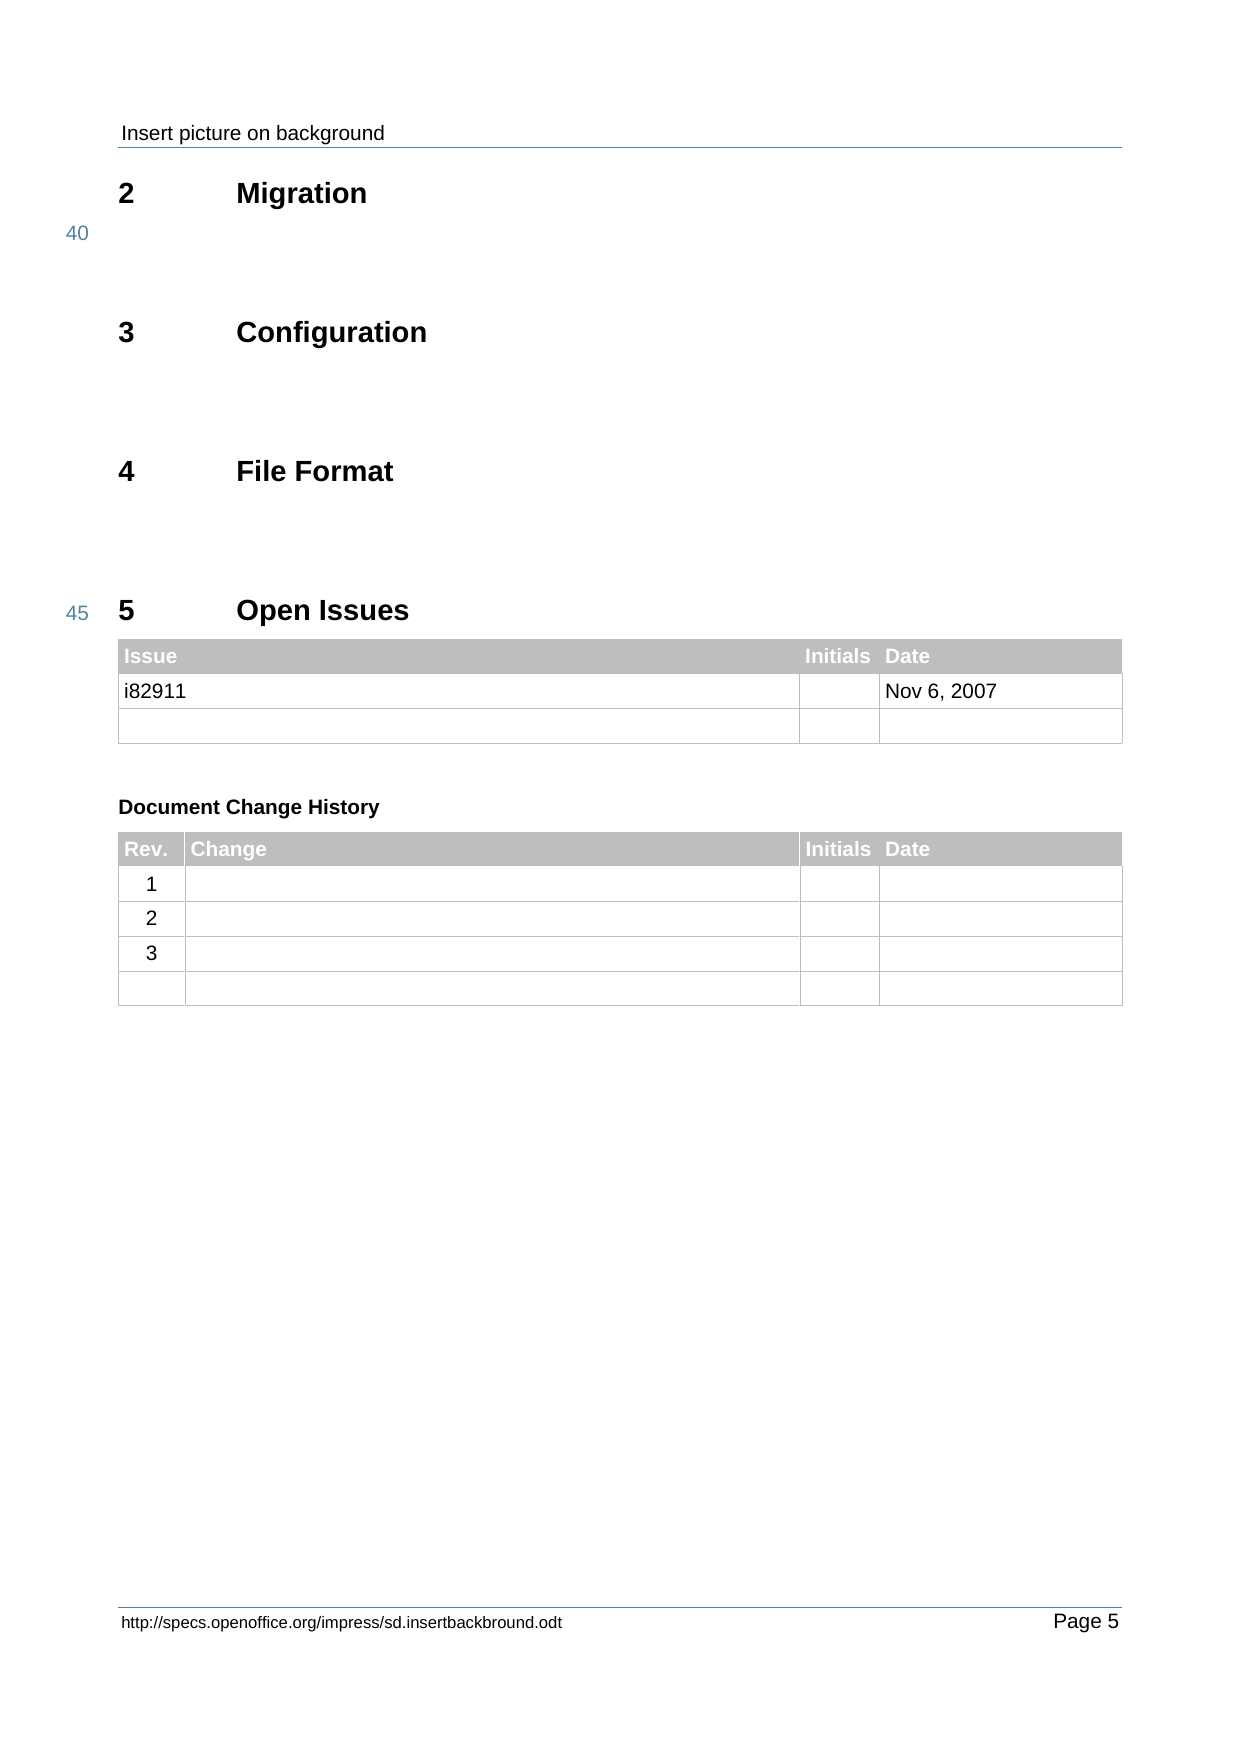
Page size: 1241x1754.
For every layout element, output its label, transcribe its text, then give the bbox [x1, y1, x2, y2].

table_cell [800, 674, 879, 708]
table_cell [801, 902, 879, 936]
table_cell [880, 937, 1122, 971]
text <Start typing here ----- If this part is irrelevant state a reason for its absence!> [118, 360, 1122, 383]
table_cell [801, 972, 879, 1005]
subtitle Document Change History [118, 796, 1122, 819]
table_cell [186, 902, 799, 936]
table_cell <...> [119, 709, 799, 743]
table_cell [800, 709, 879, 743]
table_cell [186, 866, 799, 901]
table_cell 1 [119, 866, 184, 901]
table_cell 2 [119, 902, 184, 936]
subtitle Open Issues [118, 594, 1122, 627]
table_header Initials [800, 832, 879, 866]
table_cell [880, 972, 1122, 1005]
table_cell <Format: Dec 31, 2000> [880, 866, 1122, 901]
table_header Date [879, 832, 1122, 866]
subtitle Migration [118, 177, 1122, 209]
table_cell [880, 902, 1122, 936]
table_cell [186, 972, 799, 1005]
table_header Date [879, 639, 1122, 673]
text <Start typing here ----- If this part is irrelevant state a reason for its absence!> [118, 499, 1122, 523]
table_cell [801, 937, 879, 971]
table_cell [880, 709, 1122, 743]
table_header Change [185, 832, 799, 866]
subtitle File Format [118, 455, 1122, 488]
table_cell i82911 [119, 674, 799, 708]
subtitle Configuration [118, 316, 1122, 348]
table_cell <...> [119, 972, 184, 1005]
table_cell [801, 866, 879, 901]
table_header Rev. [118, 832, 184, 866]
table_header Initials [799, 639, 879, 673]
table_cell [186, 937, 799, 971]
table_header Issue [118, 639, 799, 673]
table_cell 3 [119, 937, 184, 971]
text <Start typing here ----- If this part is irrelevant state a reason for its absence!> [118, 221, 1122, 244]
table_cell Nov 6, 2007 [880, 674, 1122, 708]
